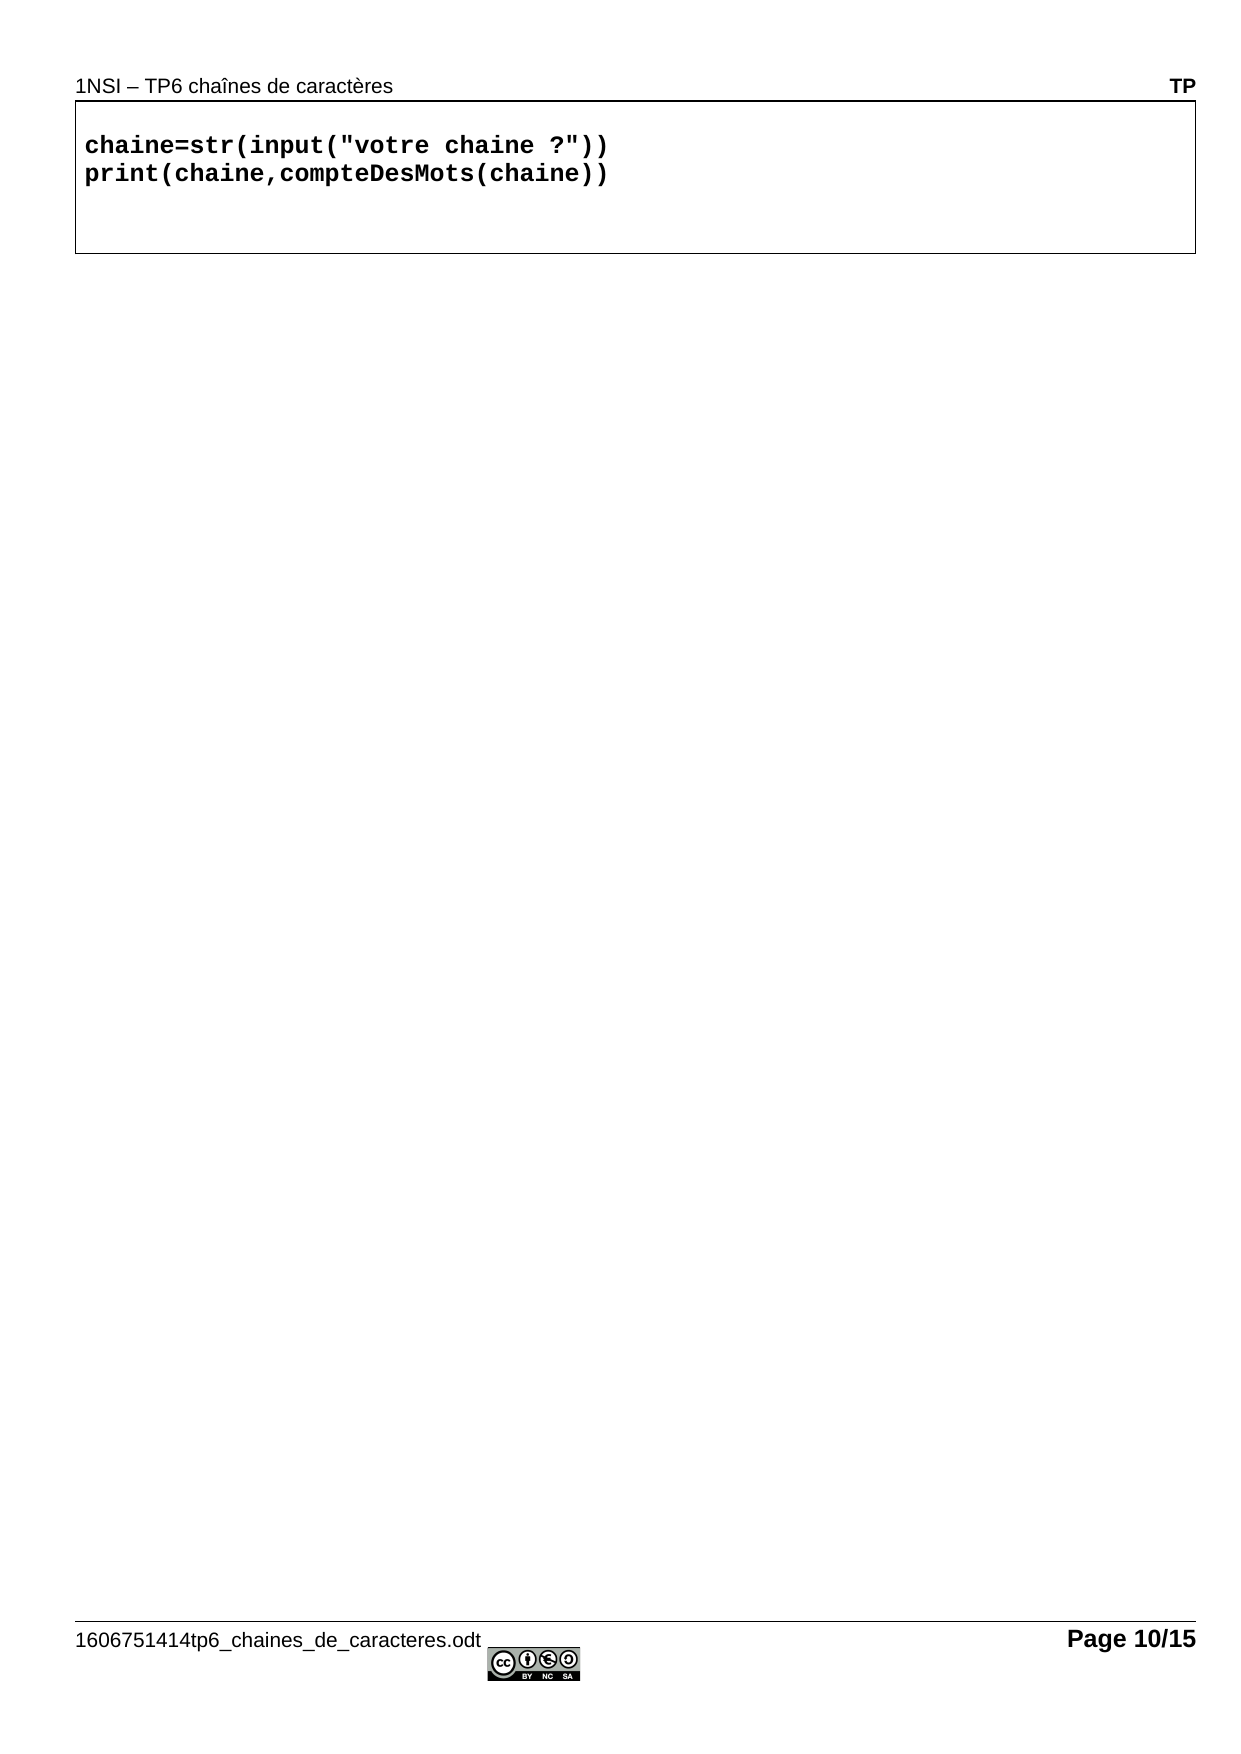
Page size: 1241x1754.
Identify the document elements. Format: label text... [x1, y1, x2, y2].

text chaine=str(input("votre chaine ?")) print(chaine,compteDesMots(chaine)) [76, 102, 1195, 253]
picture [487, 1647, 581, 1681]
